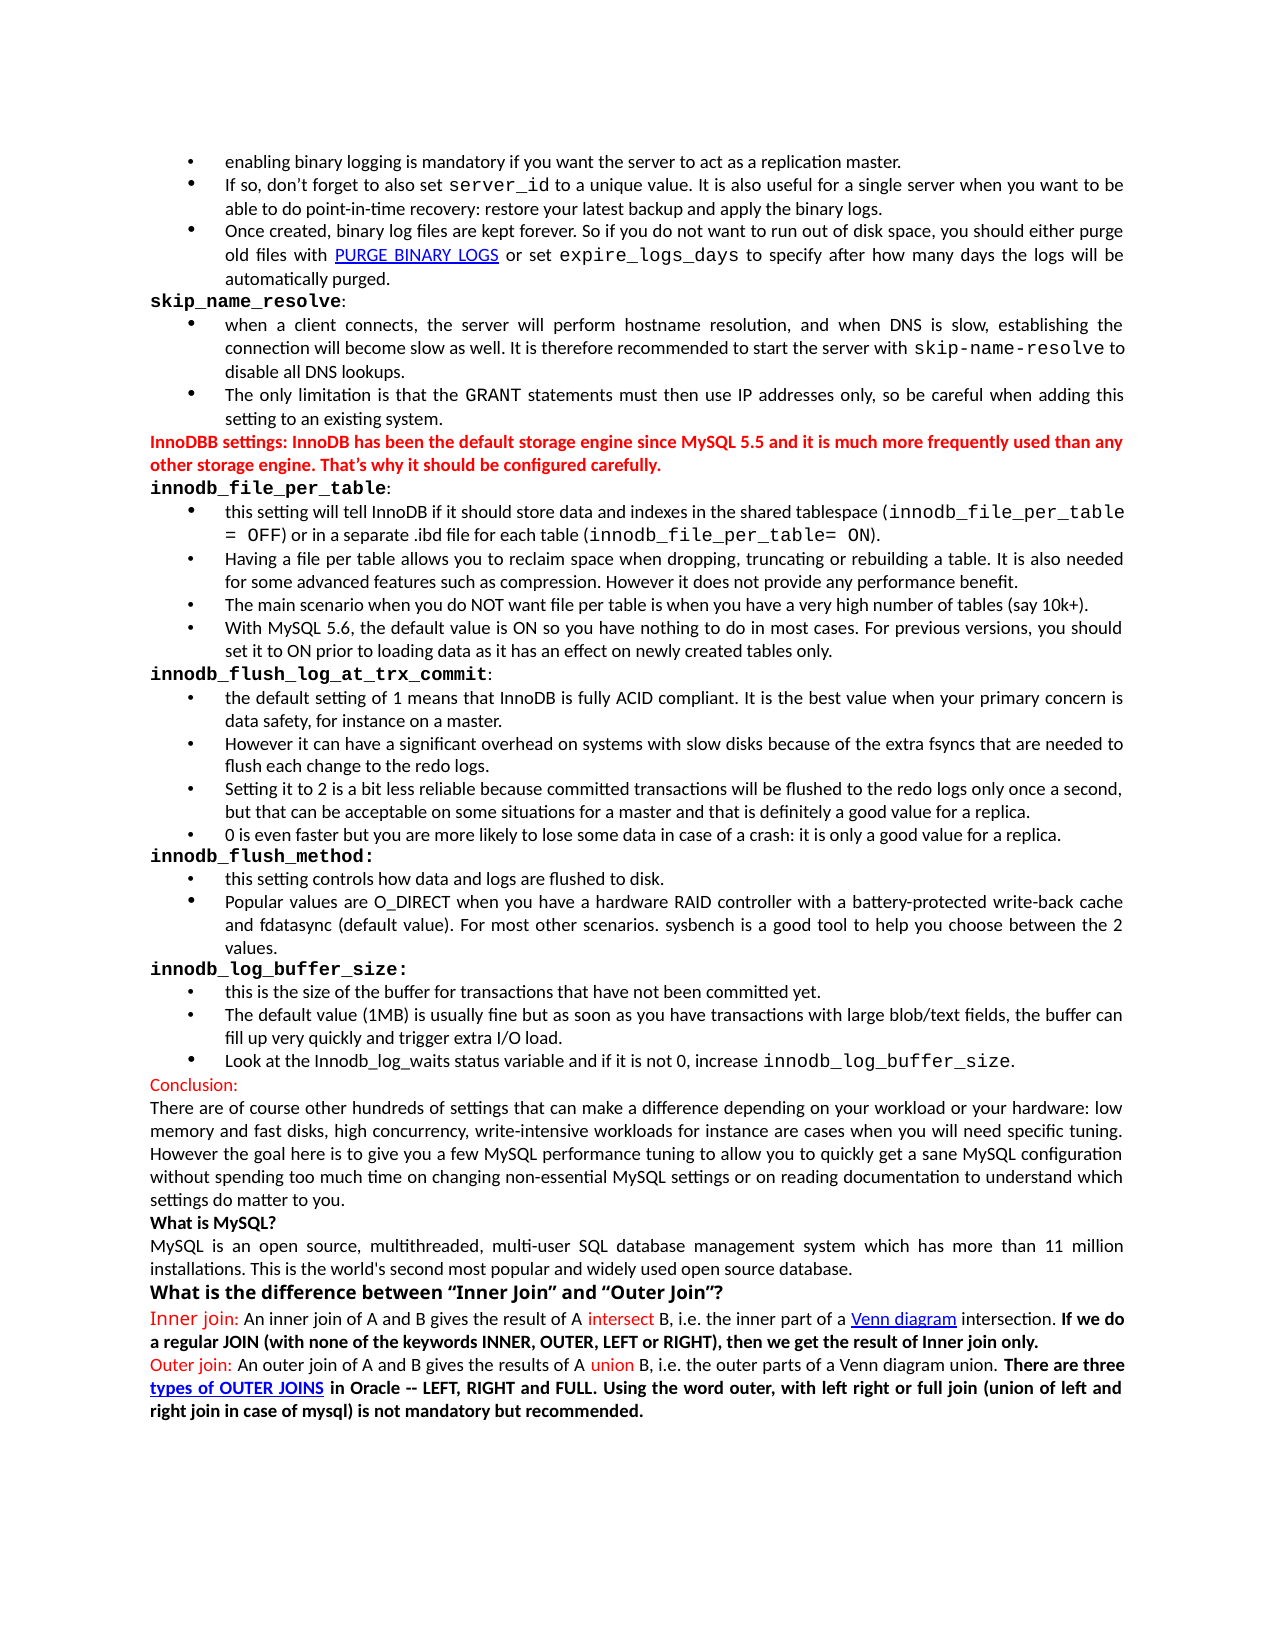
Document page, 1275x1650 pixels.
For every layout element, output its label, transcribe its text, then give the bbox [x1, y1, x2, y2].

list With MySQL 5.6, the default value is ON so you have nothing to do in most cases. For previous versions, you should set it to ON prior to loading data as it has an effect on newly created tables only. [187, 616, 1125, 662]
list 0 is even faster but you are more likely to lose some data in case of a crash: it is only a good value for a replica. [187, 823, 1125, 846]
list when a client connects, the server will perform hostname resolution, and when DNS is slow, establishing the connection will become slow as well. It is therefore recommended to start the server with skip-name-resolve to disable all DNS lookups. [187, 313, 1125, 383]
list However it can have a significant overhead on systems with slow disks because of the extra fsyncs that are needed to flush each change to the redo logs. [187, 732, 1125, 778]
text Inner join: An inner join of A and B gives the result of A intersect B, i.e. the inner part of a Venn diagram intersection. If we do a regular JOIN (with none of the keywords INNER, OUTER, LEFT or RIGHT), then we get the result of Inner join only. [150, 1305, 1125, 1353]
text There are of course other hundreds of settings that can make a difference depending on your workload or your hardware: low memory and fast disks, high concurrency, write-intensive workloads for instance are cases when you will need specific tuning. However the goal here is to give you a few MySQL performance tuning to allow you to quickly get a sane MySQL configuration without spending too much time on changing non-essential MySQL settings or on reading documentation to understand which settings do matter to you. [150, 1096, 1125, 1211]
text Conclusion: [150, 1073, 1125, 1096]
text InnoDBB settings: InnoDB has been the default storage engine since MySQL 5.5 and it is much more frequently used than any other storage engine. That’s why it should be configured carefully. [150, 430, 1125, 476]
text Outer join: An outer join of A and B gives the results of A union B, i.e. the outer parts of a Venn diagram union. There are three types of OUTER JOINS in Oracle -- LEFT, RIGHT and FULL. Using the word outer, with left right or full join (union of left and right join in case of mysql) is not mandatory but recommended. [150, 1353, 1125, 1422]
list this setting controls how data and logs are flushed to disk. [187, 868, 1125, 891]
list If so, don’t forget to also set server_id to a unique value. It is also useful for a single server when you want to be able to do point-in-time recovery: restore your latest backup and apply the binary logs. [187, 173, 1125, 220]
list The default value (1MB) is usually fine but as soon as you have transactions with large blob/text fields, the buffer can fill up very quickly and trigger extra I/O load. [187, 1004, 1125, 1049]
list The main scenario when you do NOT want file per table is when you have a very high number of tables (say 10k+). [187, 593, 1125, 616]
text innodb_file_per_table: [150, 476, 1125, 500]
list Look at the Innodb_log_waits status variable and if it is not 0, increase innodb_log_buffer_size. [187, 1049, 1125, 1073]
list The only limitation is that the GRANT statements must then use IP addresses only, so be careful when adding this setting to an existing system. [187, 383, 1125, 430]
list this setting will tell InnoDB if it should store data and indexes in the shared tablespace (innodb_file_per_table = OFF) or in a separate .ibd file for each table (innodb_file_per_table= ON). [187, 500, 1125, 547]
text MySQL is an open source, multithreaded, multi-user SQL database management system which has more than 11 million installations. This is the world's second most popular and widely used open source database. [150, 1234, 1125, 1279]
list Setting it to 2 is a bit less reliable because committed transactions will be flushed to the redo logs only once a second, but that can be acceptable on some situations for a master and that is definitely a good value for a replica. [187, 778, 1125, 823]
text innodb_flush_method: [150, 846, 1125, 868]
list Once created, binary log files are kept forever. So if you do not want to run out of disk space, you should either purge old files with PURGE BINARY LOGS or set expire_logs_days to specify after how many days the logs will be automatically purged. [187, 220, 1125, 289]
list this is the size of the buffer for transactions that have not been committed yet. [187, 981, 1125, 1004]
text innodb_flush_log_at_trx_commit: [150, 662, 1125, 686]
text What is the difference between “Inner Join” and “Outer Join”? [150, 1279, 1125, 1305]
list enabling binary logging is mandatory if you want the server to act as a replication master. [187, 150, 1125, 173]
list Popular values are O_DIRECT when you have a hardware RAID controller with a battery-protected write-back cache and fdatasync (default value). For most other scenarios. sysbench is a good tool to help you choose between the 2 values. [187, 891, 1125, 959]
list Having a file per table allows you to reclaim space when dropping, truncating or rebuilding a table. It is also needed for some advanced features such as compression. However it does not provide any performance benefit. [187, 547, 1125, 593]
text skip_name_resolve: [150, 289, 1125, 313]
list the default setting of 1 means that InnoDB is fully ACID compliant. It is the best value when your primary concern is data safety, for instance on a master. [187, 686, 1125, 732]
text innodb_log_buffer_size: [150, 959, 1125, 981]
text What is MySQL? [150, 1211, 1125, 1234]
